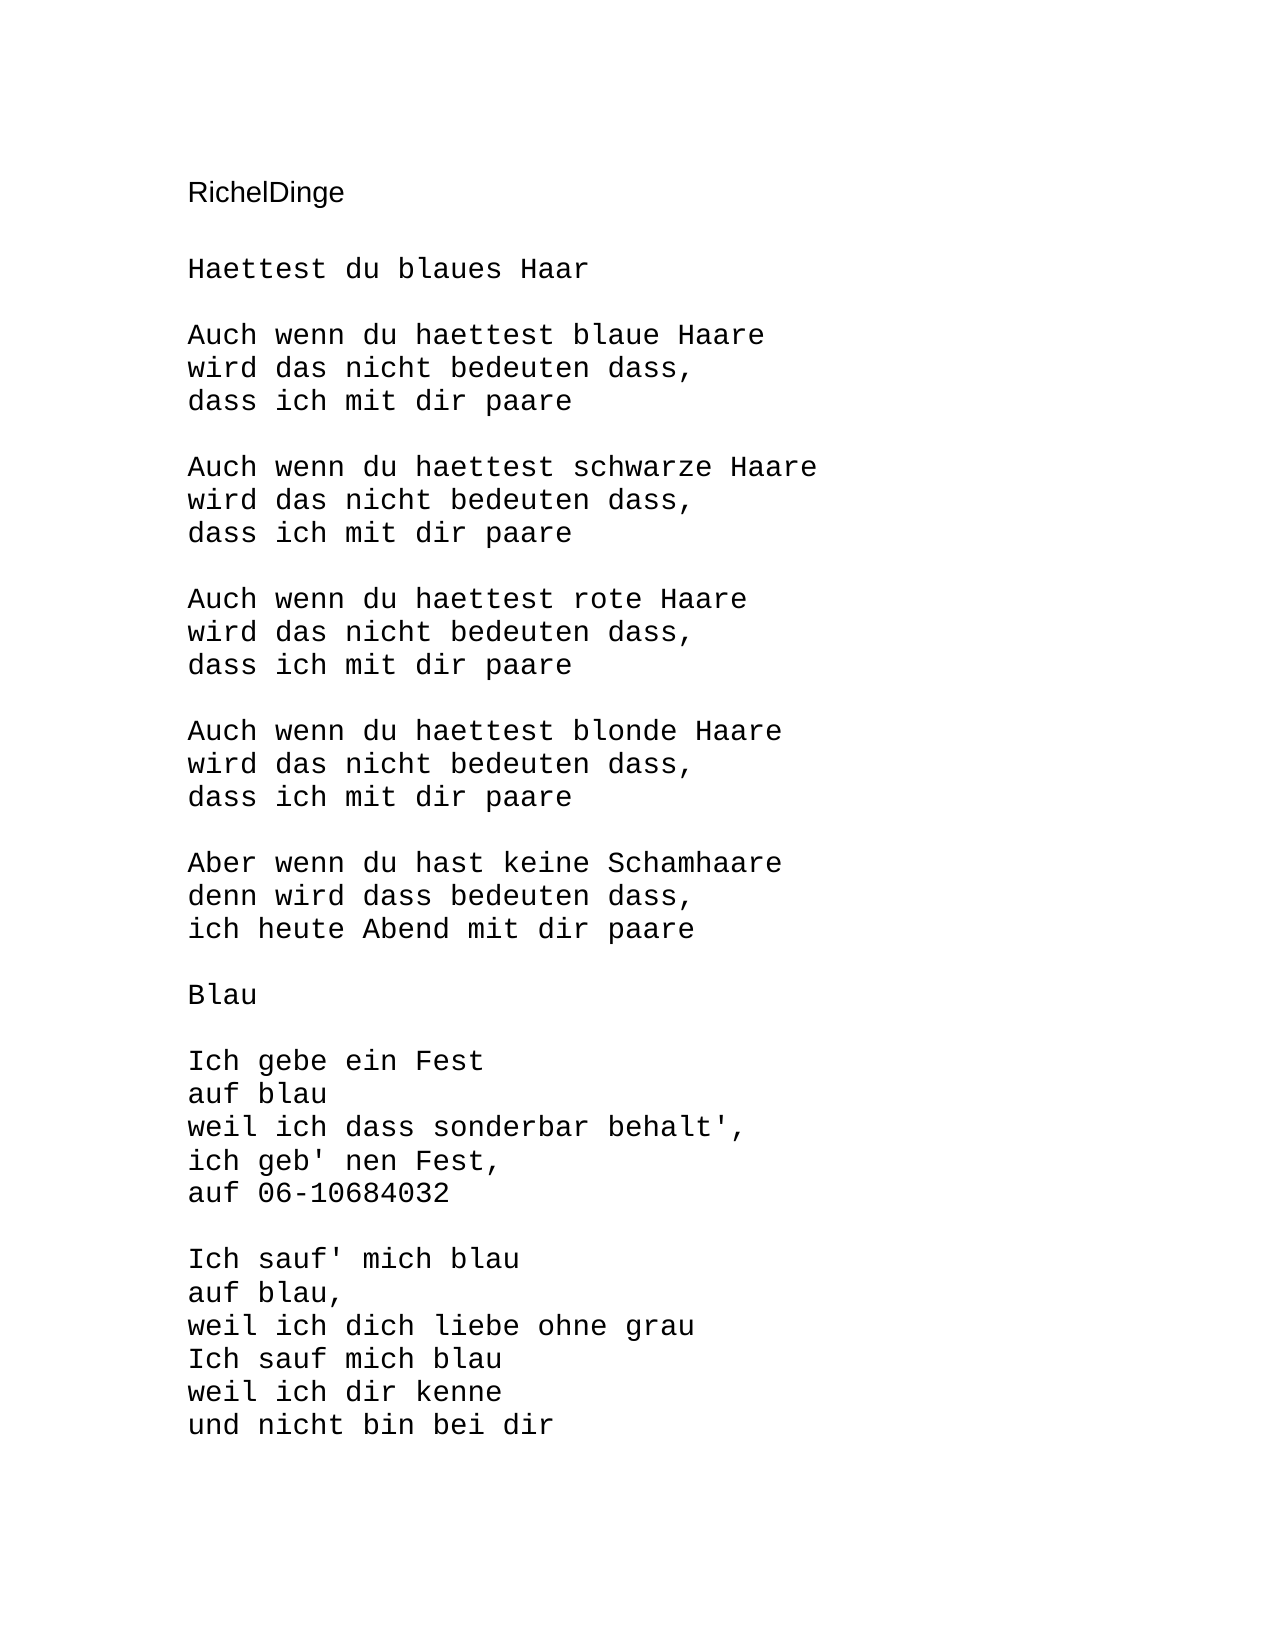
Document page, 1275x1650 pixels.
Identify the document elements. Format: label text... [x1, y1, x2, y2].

subtitle Haettest du blaues Haar [187, 254, 1087, 287]
text dass ich mit dir paare [187, 518, 1087, 551]
text weil ich dass sonderbar behalt', [187, 1113, 1087, 1146]
text auf 06-10684032 [187, 1179, 1087, 1212]
text Auch wenn du haettest rote Haare [187, 584, 1087, 617]
text wird das nicht bedeuten dass, [187, 749, 1087, 782]
text und nicht bin bei dir [187, 1410, 1087, 1443]
text ich heute Abend mit dir paare [187, 914, 1087, 947]
text weil ich dich liebe ohne grau [187, 1311, 1087, 1344]
text Auch wenn du haettest blonde Haare [187, 716, 1087, 749]
text Auch wenn du haettest schwarze Haare [187, 452, 1087, 485]
text ich geb' nen Fest, [187, 1146, 1087, 1179]
text Aber wenn du hast keine Schamhaare [187, 848, 1087, 881]
text dass ich mit dir paare [187, 650, 1087, 683]
text Auch wenn du haettest blaue Haare [187, 320, 1087, 353]
text denn wird dass bedeuten dass, [187, 881, 1087, 914]
text Ich gebe ein Fest [187, 1047, 1087, 1079]
text Ich sauf' mich blau [187, 1245, 1087, 1278]
text weil ich dir kenne [187, 1377, 1087, 1410]
subtitle Blau [187, 981, 1087, 1013]
text wird das nicht bedeuten dass, [187, 353, 1087, 386]
subtitle RichelDinge [187, 175, 1087, 208]
text dass ich mit dir paare [187, 782, 1087, 815]
text wird das nicht bedeuten dass, [187, 485, 1087, 518]
text wird das nicht bedeuten dass, [187, 617, 1087, 650]
text auf blau [187, 1079, 1087, 1113]
text dass ich mit dir paare [187, 386, 1087, 419]
text Ich sauf mich blau [187, 1344, 1087, 1377]
text auf blau, [187, 1278, 1087, 1311]
